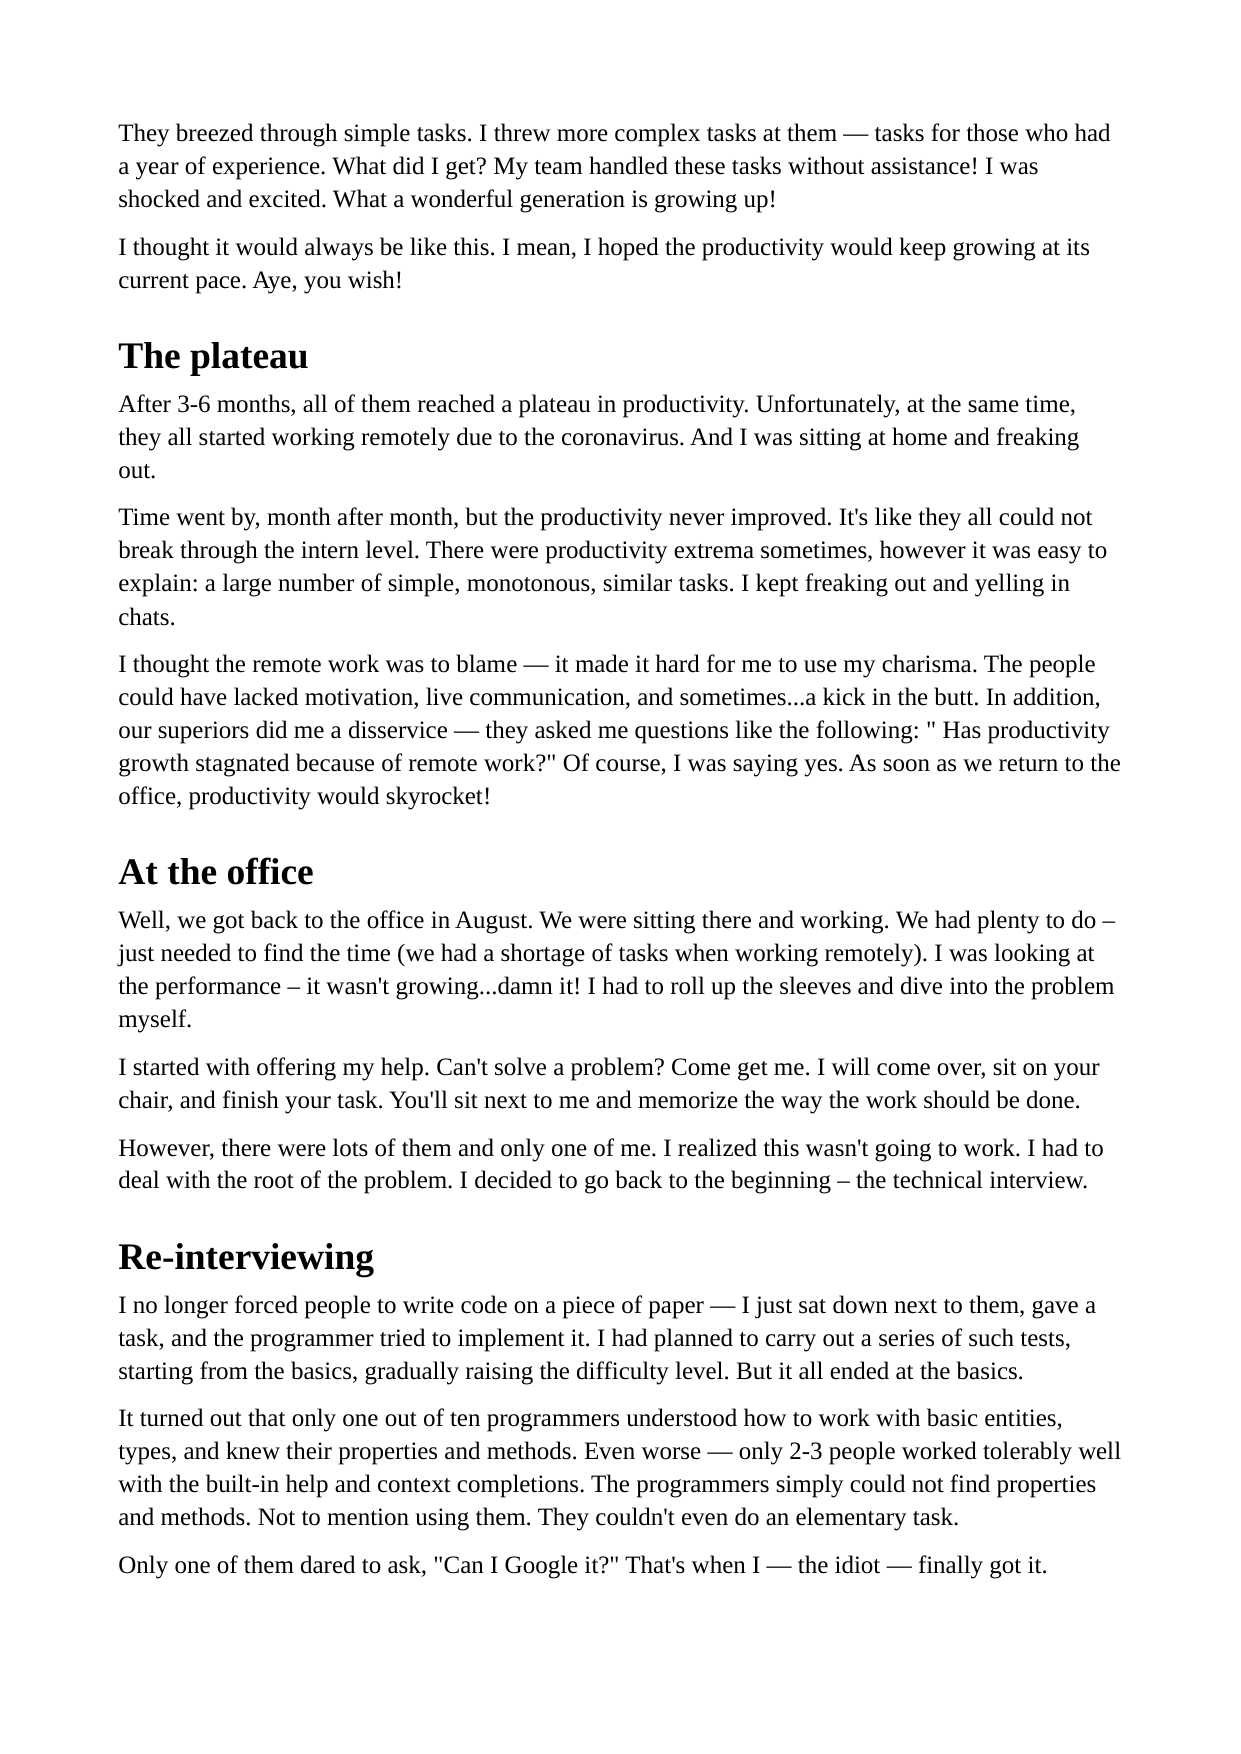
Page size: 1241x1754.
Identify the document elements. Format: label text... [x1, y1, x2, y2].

text They breezed through simple tasks. I threw more complex tasks at them — tasks for those who had a year of experience. What did I get? My team handled these tasks without assistance! I was shocked and excited. What a wonderful generation is growing up! [118, 118, 1122, 213]
text Well, we got back to the office in August. We were sitting there and working. We had plenty to do – just needed to find the time (we had a shortage of tasks when working remotely). I was looking at the performance – it wasn't growing...damn it! I had to roll up the sleeves and dive into the problem myself. [118, 905, 1122, 1033]
text I started with offering my help. Can't solve a problem? Come get me. I will come over, sit on your chair, and finish your task. You'll sit next to me and memorize the way the work should be done. [118, 1052, 1122, 1114]
text Only one of them dared to ask, "Can I Google it?" That's when I — the idiot — finally got it. [118, 1550, 1122, 1579]
text Time went by, month after month, but the productivity never improved. It's like they all could not break through the intern level. There were productivity extrema sometimes, however it was easy to explain: a large number of simple, monotonous, similar tasks. I kept freaking out and yelling in chats. [118, 502, 1122, 630]
text It turned out that only one out of ten programmers understood how to work with basic entities, types, and knew their properties and methods. Even worse — only 2-3 people worked tolerably well with the built-in help and context completions. The programmers simply could not find properties and methods. Not to mention using them. They couldn't even do an elementary task. [118, 1403, 1122, 1531]
text I no longer forced people to write code on a piece of paper — I just sat down next to them, gave a task, and the programmer tried to implement it. I had planned to carry out a series of such tests, starting from the basics, gradually raising the difficulty level. But it all ended at the basics. [118, 1290, 1122, 1384]
text I thought the remote work was to blame — it made it hard for me to use my charisma. The people could have lacked motivation, live communication, and sometimes...a kick in the butt. In addition, our superiors did me a disservice — they asked me questions like the following: " Has productivity growth stagnated because of remote work?" Of course, I was saying yes. As soon as we return to the office, productivity would skyrocket! [118, 649, 1122, 810]
text However, there were lots of them and only one of me. I realized this wasn't going to work. I had to deal with the root of the problem. I decided to go back to the beginning – the technical interview. [118, 1133, 1122, 1194]
subtitle At the office [118, 850, 1122, 893]
subtitle The plateau [118, 333, 1122, 376]
text I thought it would always be like this. I mean, I hoped the productivity would keep growing at its current pace. Aye, you wish! [118, 232, 1122, 293]
subtitle Re-interviewing [118, 1234, 1122, 1277]
text After 3-6 months, all of them reached a plateau in productivity. Unfortunately, at the same time, they all started working remotely due to the coronavirus. And I was sitting at home and freaking out. [118, 389, 1122, 484]
